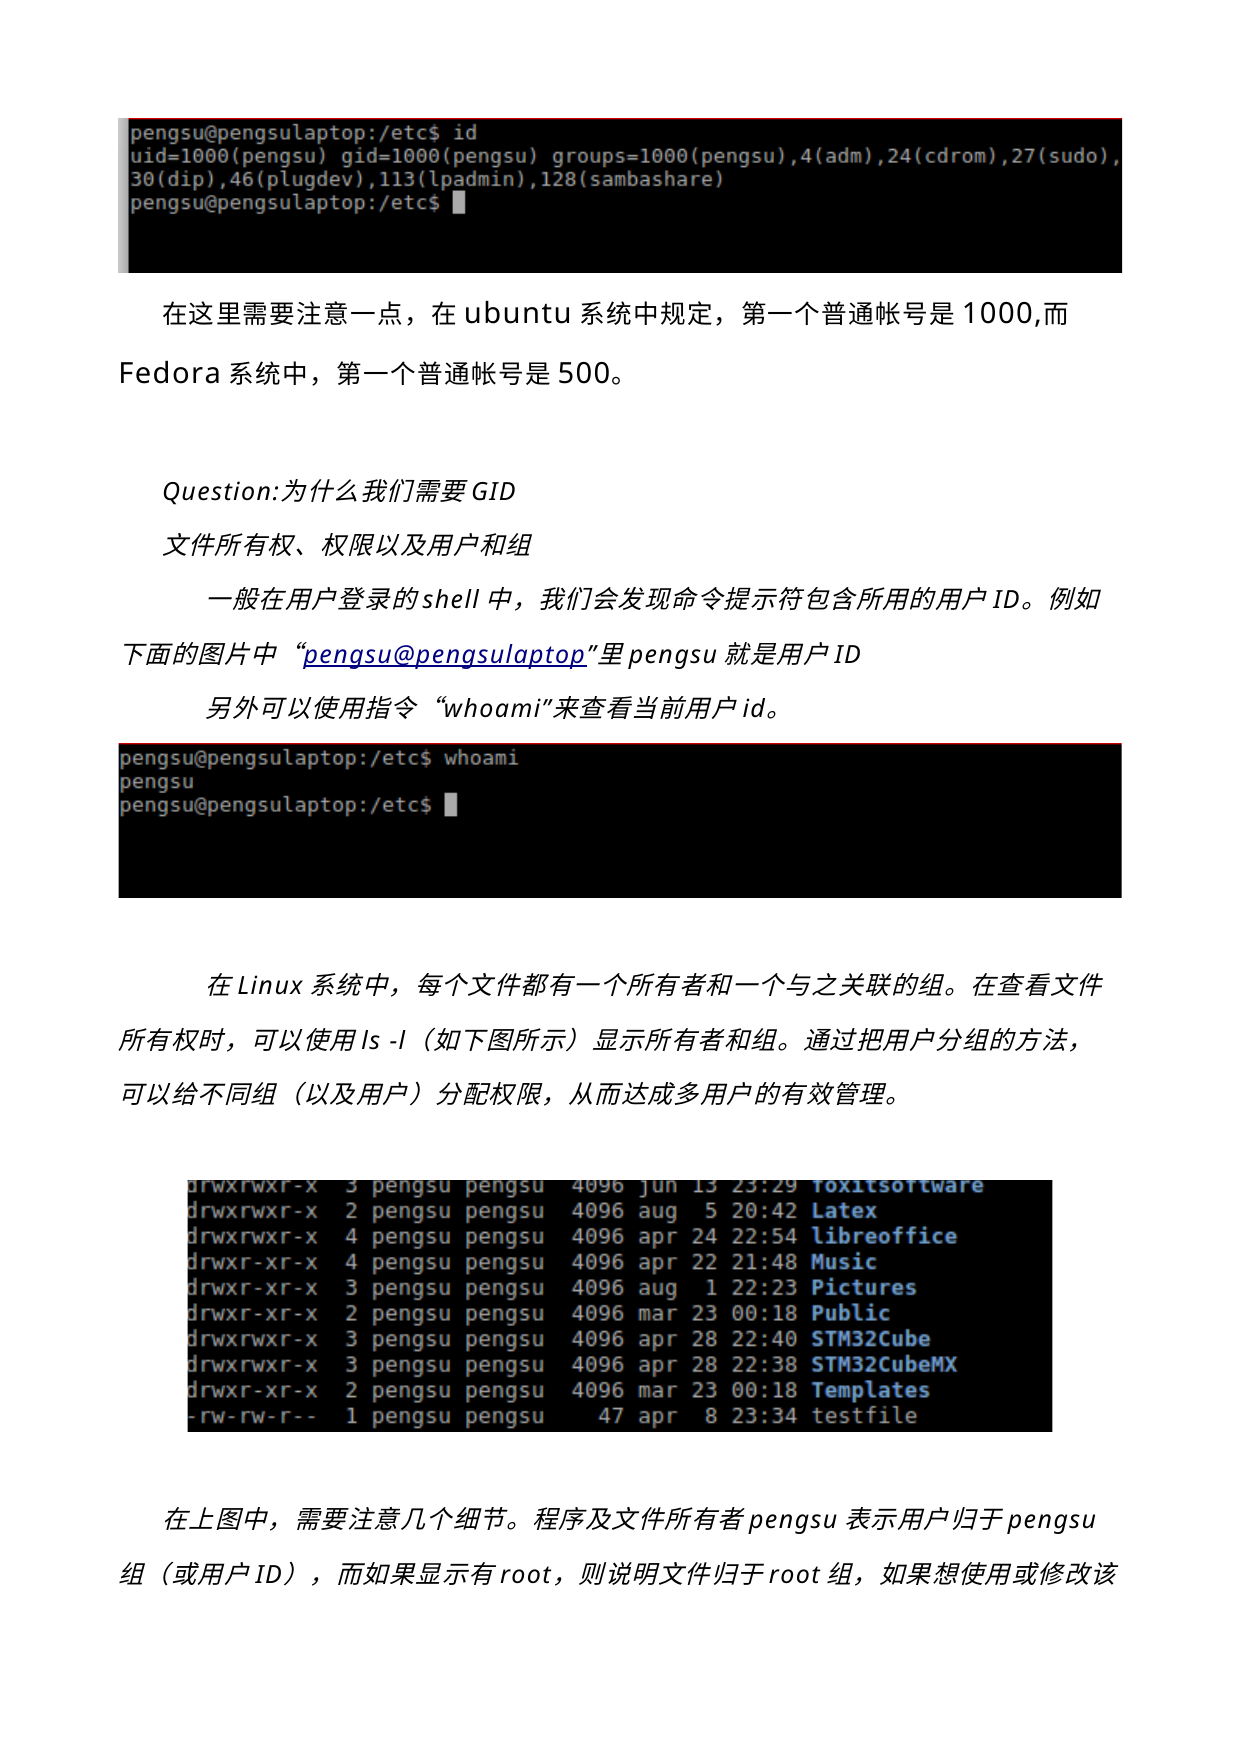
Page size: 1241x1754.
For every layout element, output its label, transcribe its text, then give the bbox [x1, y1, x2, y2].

text 另外可以使用指令“whoami”来查看当前用户id。 [118, 689, 1122, 725]
picture [118, 118, 1123, 273]
text 在上图中，需要注意几个细节。程序及文件所有者pengsu表示用户归于pengsu组（或用户ID），而如果显示有root，则说明文件归于root组，如果想使用或修改该 [118, 1500, 1122, 1590]
picture [187, 1180, 1053, 1432]
text 在这里需要注意一点，在ubuntu系统中规定，第一个普通帐号是1000,而Fedora系统中，第一个普通帐号是500。 [118, 273, 1122, 392]
text 文件所有权、权限以及用户和组 [118, 526, 1122, 562]
text 在Linux系统中，每个文件都有一个所有者和一个与之关联的组。在查看文件所有权时，可以使用ls -l（如下图所示）显示所有者和组。通过把用户分组的方法，可以给不同组（以及用户）分配权限，从而达成多用户的有效管理。 [118, 966, 1122, 1111]
text 一般在用户登录的shell中，我们会发现命令提示符包含所用的用户ID。例如下面的图片中“pengsu@pengsulaptop”里pengsu就是用户ID [118, 580, 1122, 671]
picture [118, 743, 1122, 898]
text Question:为什么我们需要GID [118, 471, 1122, 507]
